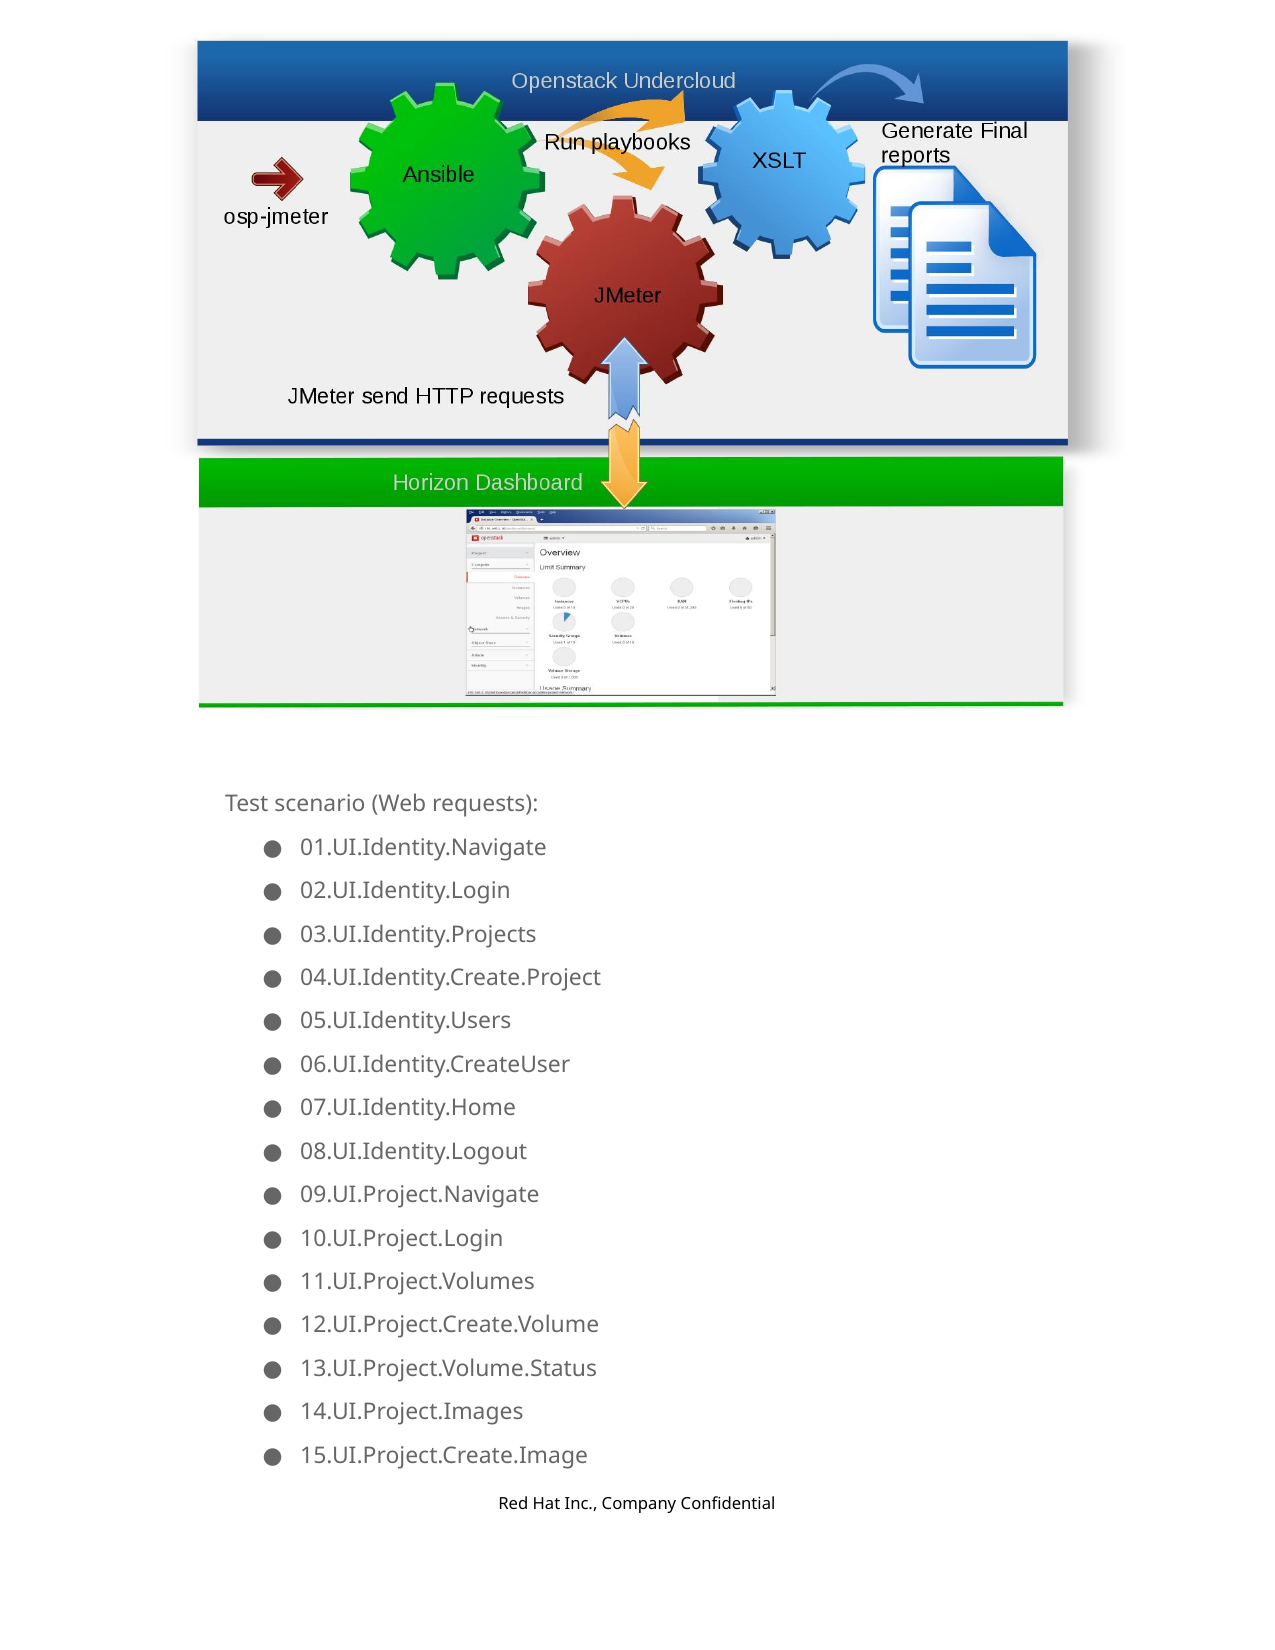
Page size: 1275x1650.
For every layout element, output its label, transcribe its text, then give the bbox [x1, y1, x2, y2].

text Test scenario (Web requests): [150, 787, 1125, 818]
list 15.UI.Project.Create.Image [262, 1439, 1125, 1470]
list 05.UI.Identity.Users [262, 1004, 1125, 1036]
list 03.UI.Identity.Projects [262, 917, 1125, 949]
list 08.UI.Identity.Logout [262, 1135, 1125, 1166]
list 12.UI.Project.Create.Volume [262, 1308, 1125, 1340]
list 02.UI.Identity.Login [262, 874, 1125, 905]
list 09.UI.Project.Navigate [262, 1178, 1125, 1209]
picture [150, 0, 1125, 755]
list 14.UI.Project.Images [262, 1395, 1125, 1427]
list 04.UI.Identity.Create.Project [262, 961, 1125, 992]
list 01.UI.Identity.Navigate [262, 831, 1125, 862]
list 07.UI.Identity.Home [262, 1091, 1125, 1122]
list 06.UI.Identity.CreateUser [262, 1048, 1125, 1079]
list 13.UI.Project.Volume.Status [262, 1352, 1125, 1383]
list 10.UI.Project.Login [262, 1222, 1125, 1253]
list 11.UI.Project.Volumes [262, 1265, 1125, 1296]
